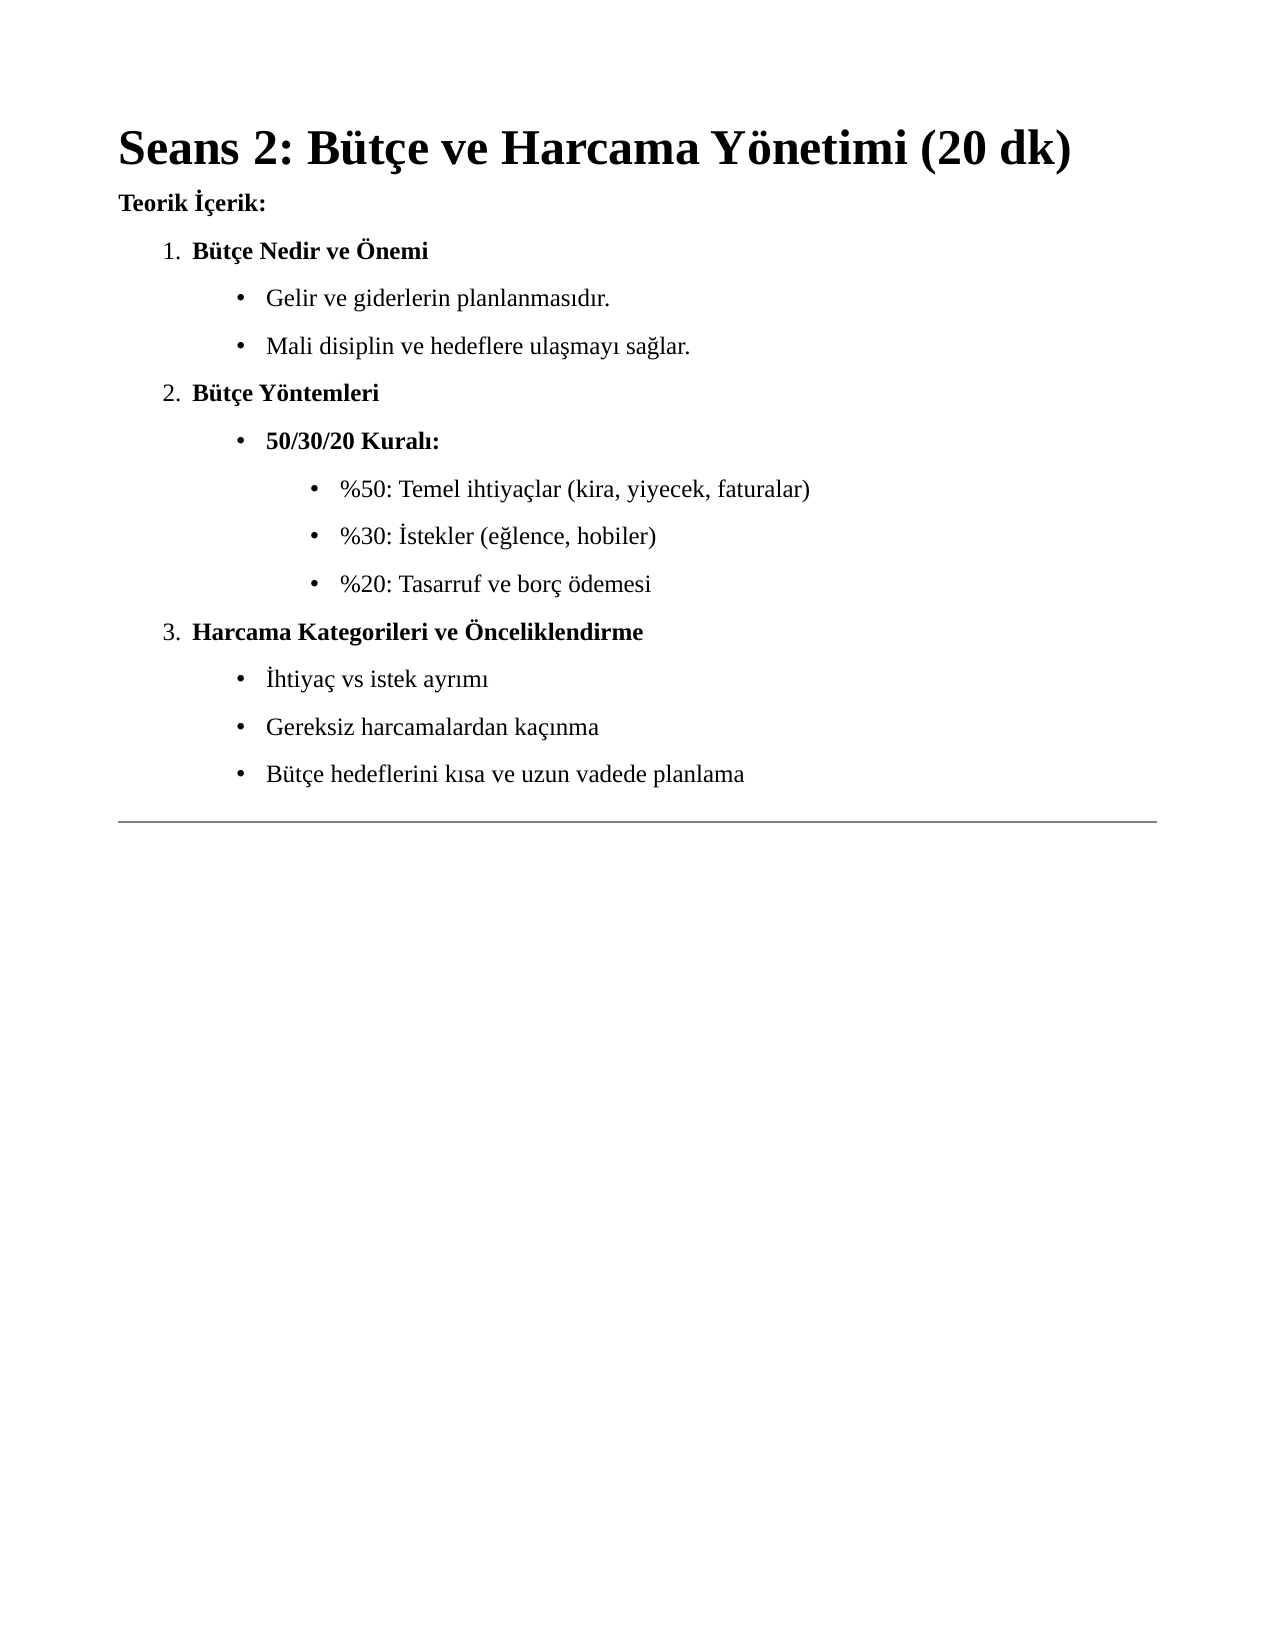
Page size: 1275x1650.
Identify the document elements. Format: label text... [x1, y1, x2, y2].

list Bütçe Yöntemleri [162, 378, 1157, 407]
list İhtiyaç vs istek ayrımı [236, 664, 1157, 693]
list %20: Tasarruf ve borç ödemesi [310, 569, 1157, 598]
list Gereksiz harcamalardan kaçınma [236, 712, 1157, 741]
list Mali disiplin ve hedeflere ulaşmayı sağlar. [236, 331, 1157, 360]
list %30: İstekler (eğlence, hobiler) [310, 521, 1157, 550]
list Harcama Kategorileri ve Önceliklendirme [162, 617, 1157, 645]
list %50: Temel ihtiyaçlar (kira, yiyecek, faturalar) [310, 474, 1157, 502]
list 50/30/20 Kuralı: [236, 426, 1157, 455]
list Bütçe hedeflerini kısa ve uzun vadede planlama [236, 759, 1157, 788]
list Gelir ve giderlerin planlanmasıdır. [236, 283, 1157, 312]
list Bütçe Nedir ve Önemi [162, 236, 1157, 264]
subtitle Seans 2: Bütçe ve Harcama Yönetimi (20 dk) [118, 118, 1157, 176]
text Teorik İçerik: [118, 188, 1157, 217]
